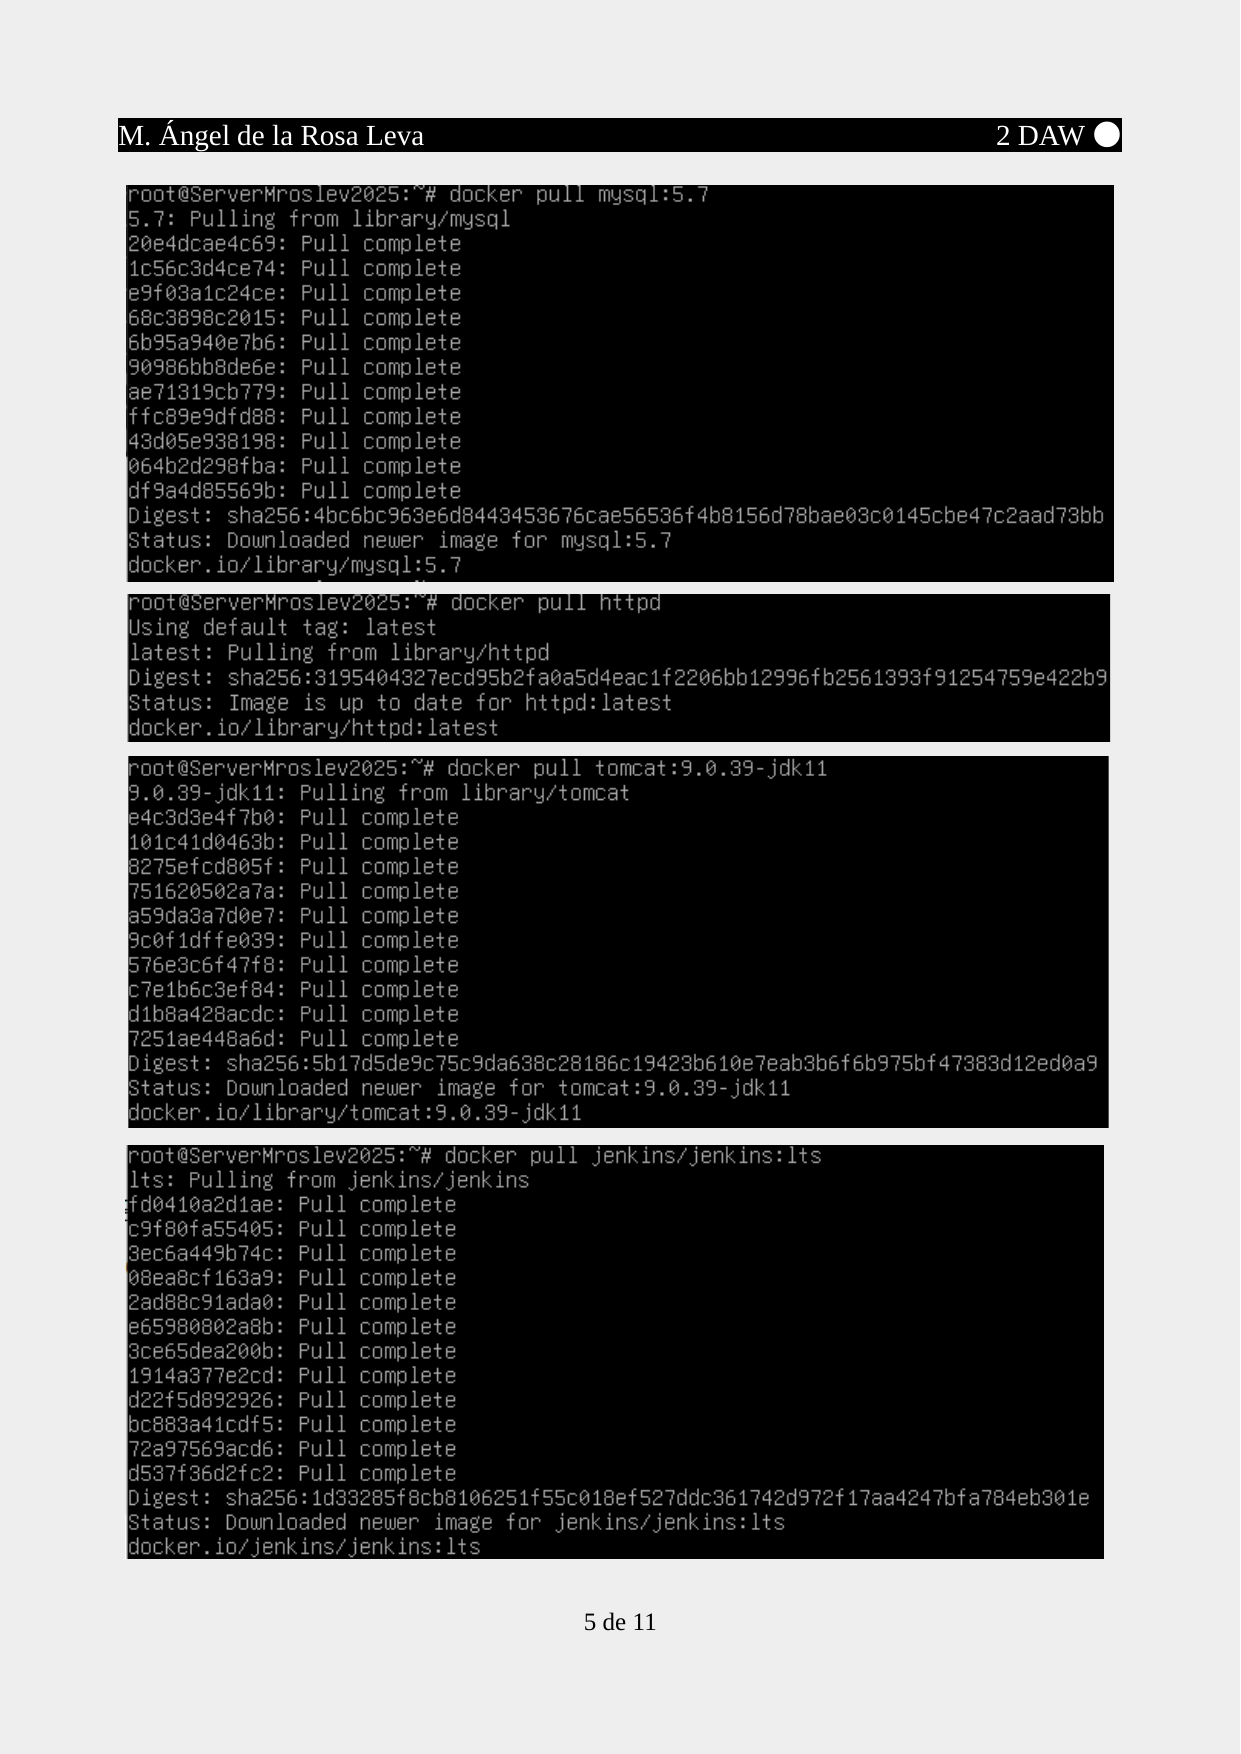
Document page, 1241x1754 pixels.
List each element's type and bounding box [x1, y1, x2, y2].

picture [128, 756, 1109, 1128]
picture [126, 185, 1114, 582]
picture [125, 1145, 1104, 1559]
picture [127, 594, 1111, 742]
